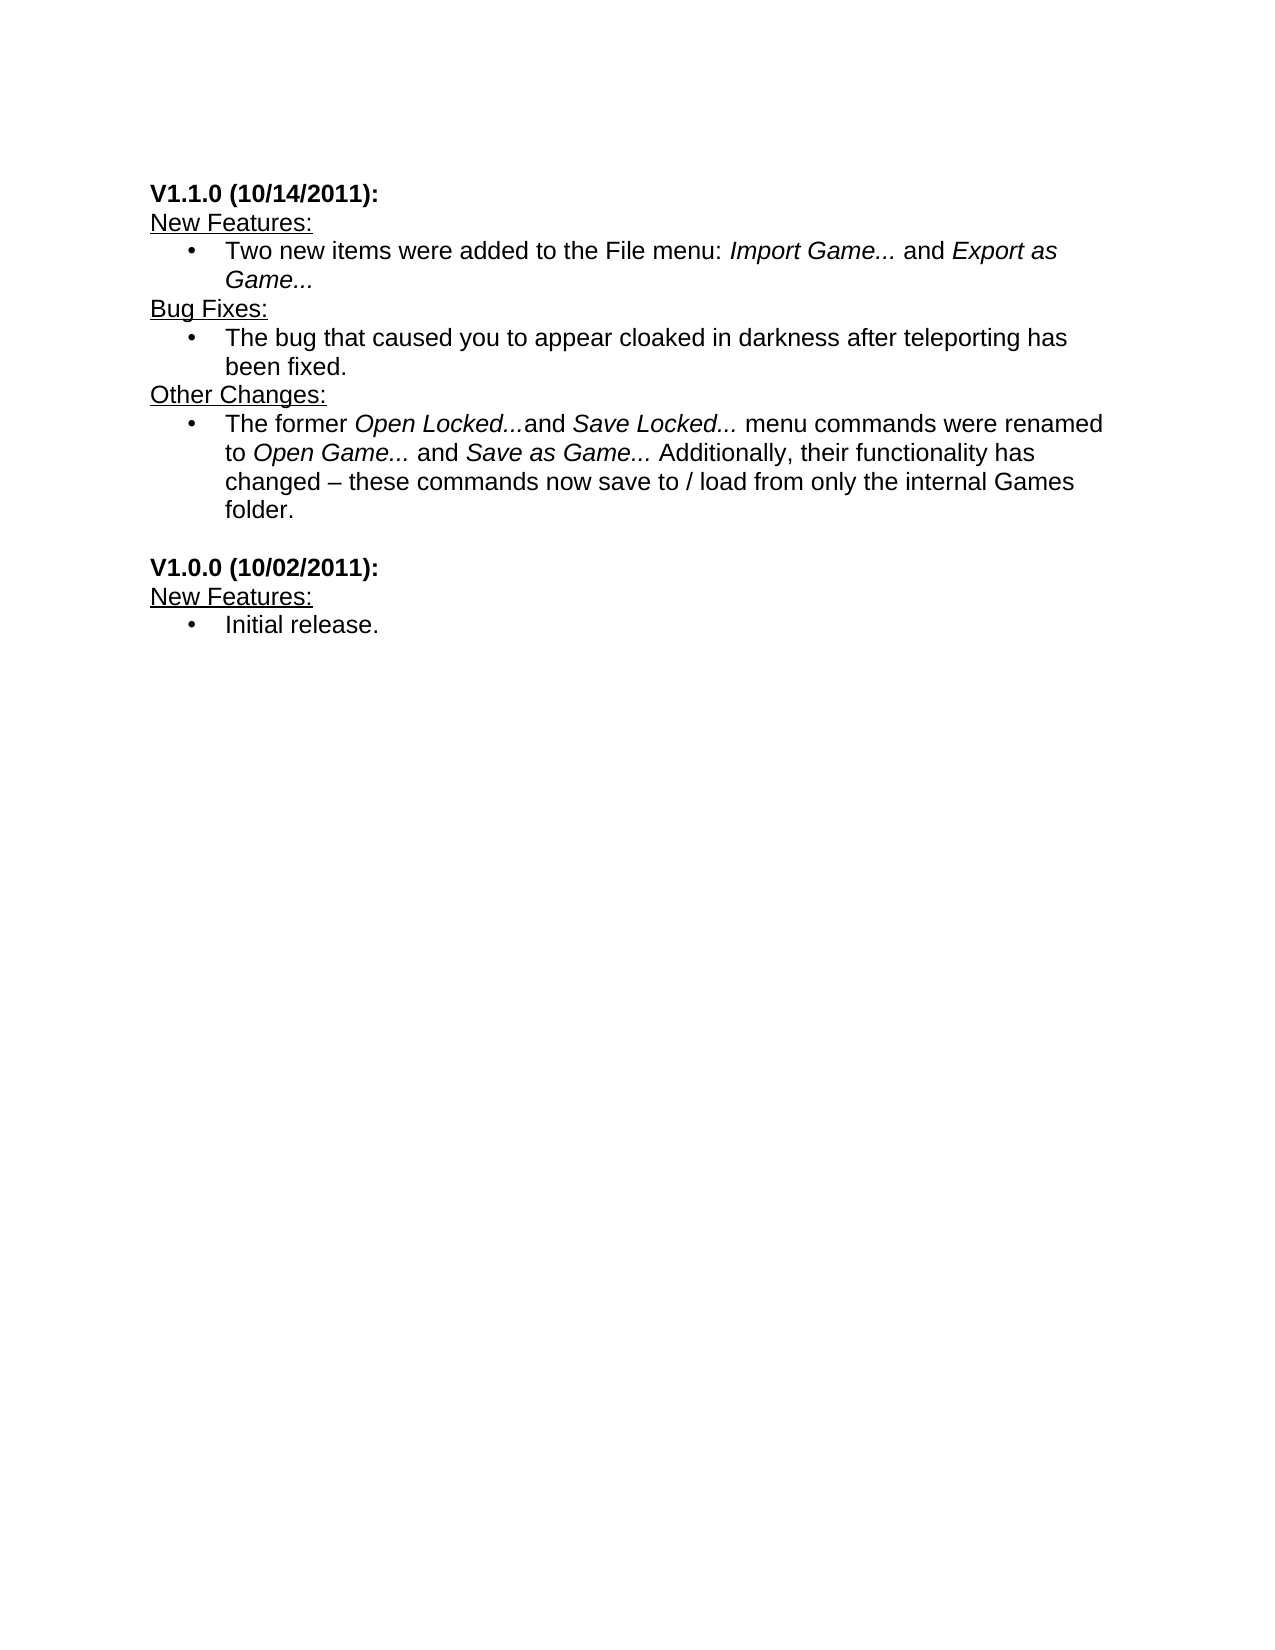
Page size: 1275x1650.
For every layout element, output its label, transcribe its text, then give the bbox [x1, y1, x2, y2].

list Initial release. [187, 610, 1125, 639]
text V1.1.0 (10/14/2011): [150, 179, 1125, 207]
text Other Changes: [150, 380, 1125, 409]
text New Features: [150, 207, 1125, 236]
list The bug that caused you to appear cloaked in darkness after teleporting has been fixed. [187, 323, 1125, 380]
text New Features: [150, 582, 1125, 610]
list Two new items were added to the File menu: Import Game... and Export as Game... [187, 236, 1125, 294]
list The former Open Locked...and Save Locked... menu commands were renamed to Open Game... and Save as Game... Additionally, their functionality has changed – these commands now save to / load from only the internal Games folder. [187, 409, 1125, 524]
text Bug Fixes: [150, 294, 1125, 323]
text V1.0.0 (10/02/2011): [150, 553, 1125, 582]
